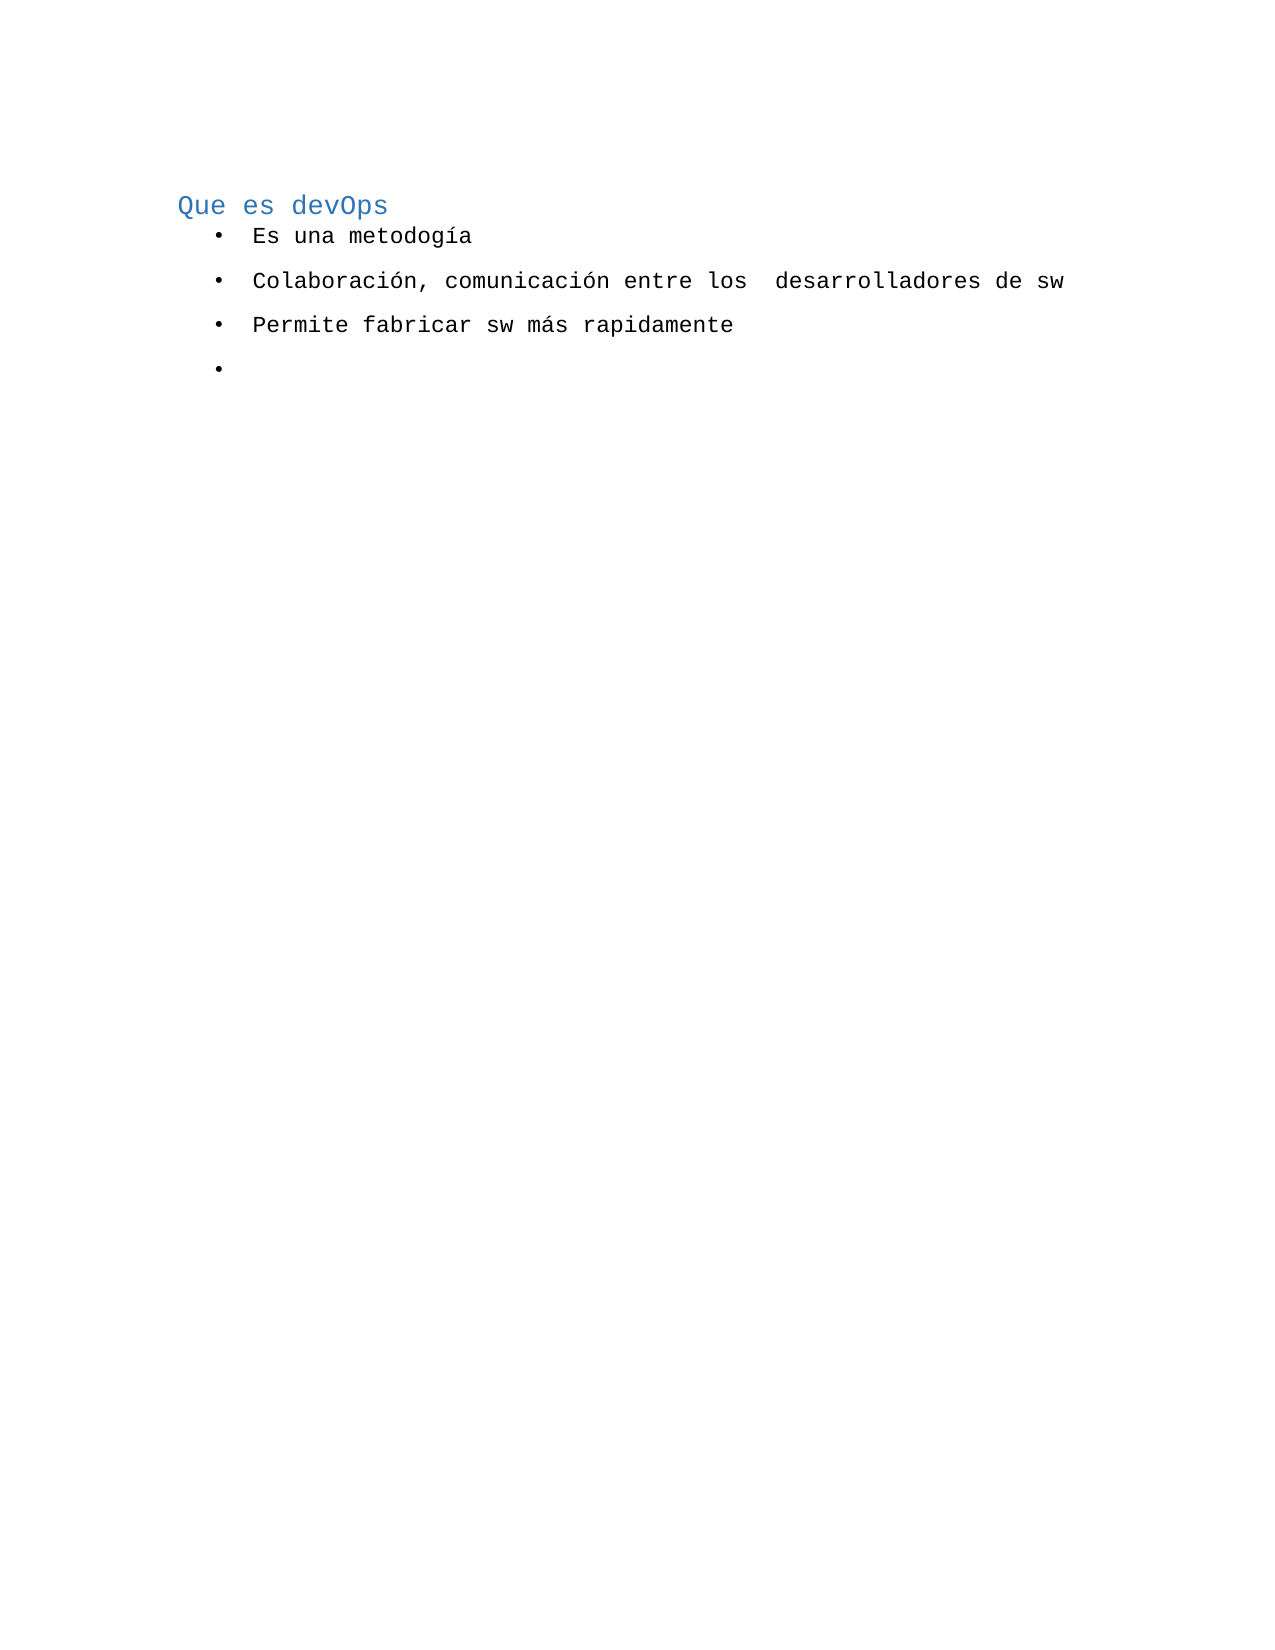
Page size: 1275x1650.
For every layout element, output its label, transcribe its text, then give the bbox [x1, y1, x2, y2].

list Colaboración, comunicación entre los desarrolladores de sw [215, 269, 1098, 295]
subtitle Que es devOps [177, 192, 1098, 223]
list Permite fabricar sw más rapidamente [215, 313, 1098, 339]
list Es una metodogía [215, 225, 1098, 251]
